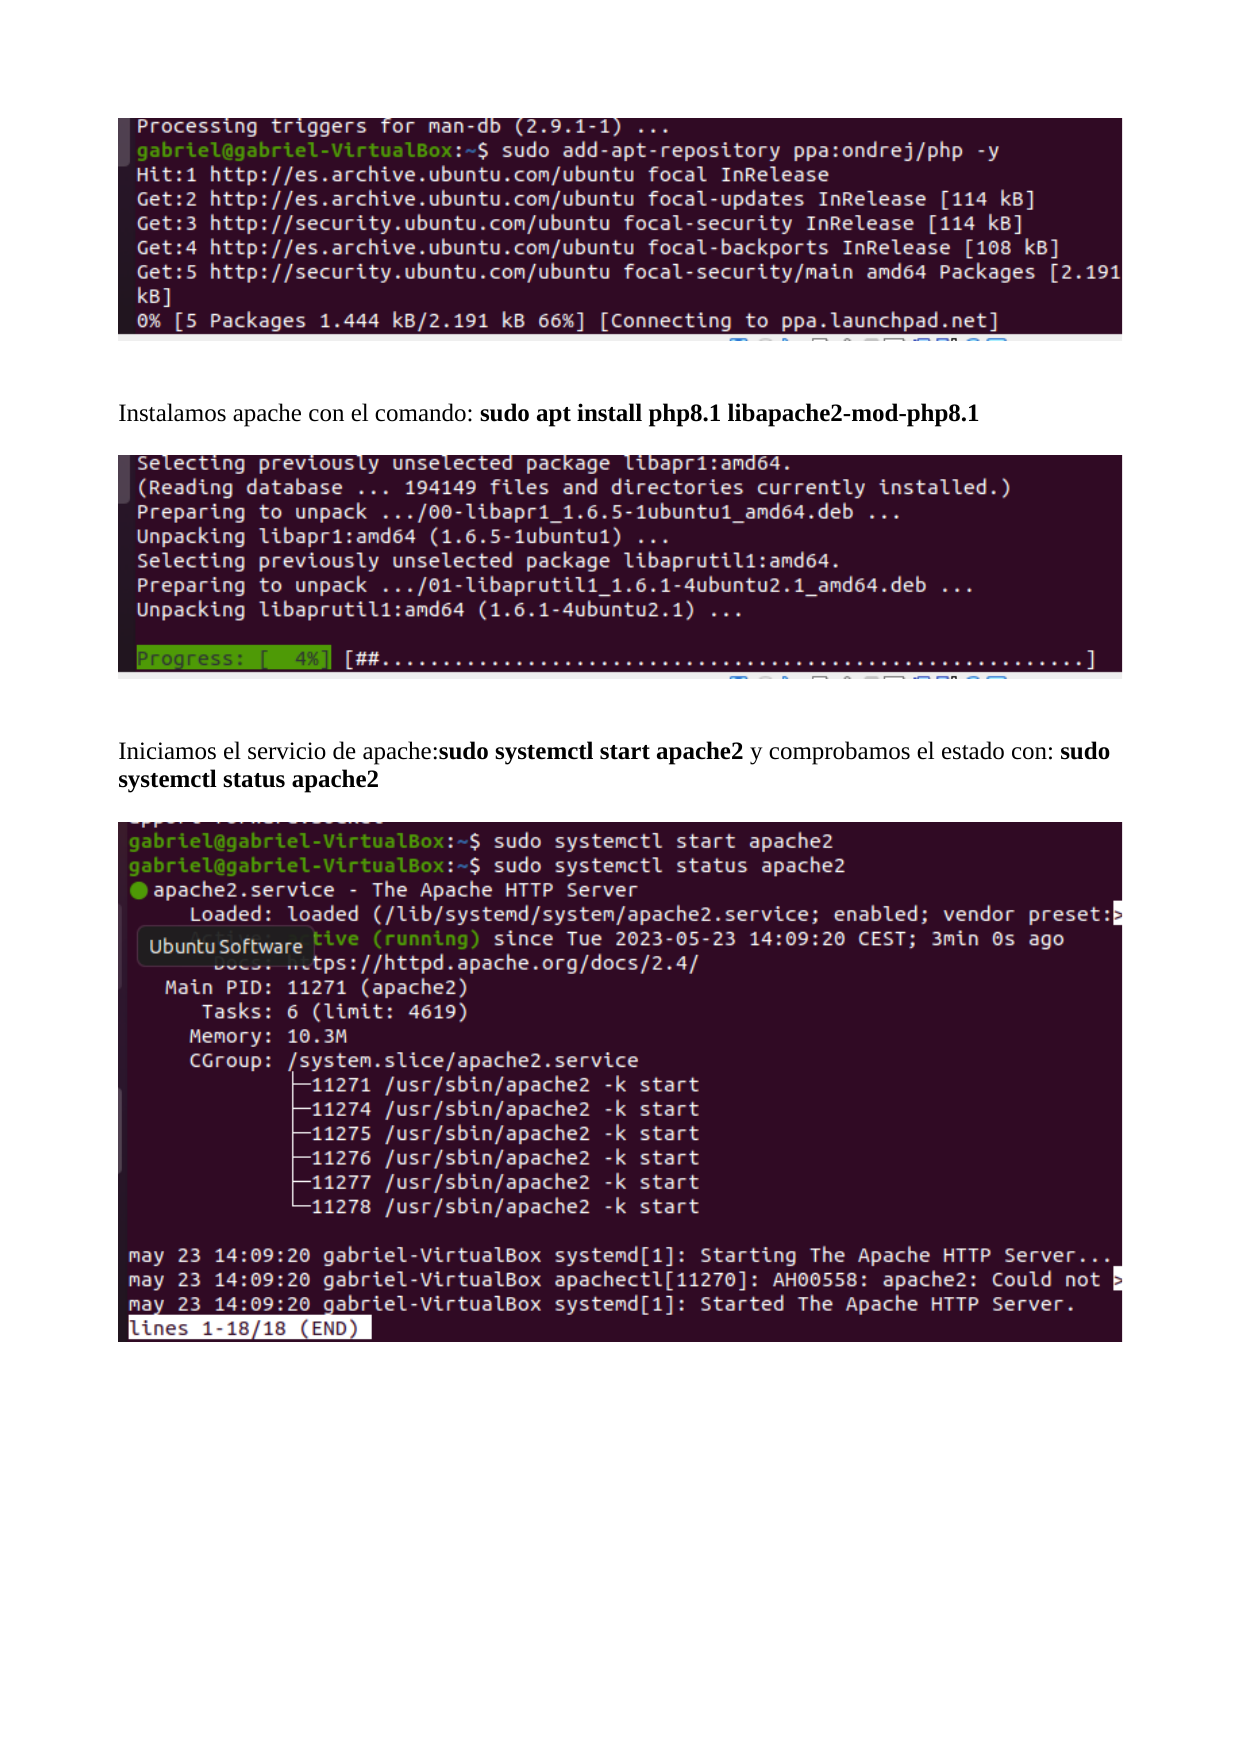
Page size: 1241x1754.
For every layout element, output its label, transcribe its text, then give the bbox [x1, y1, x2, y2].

picture [118, 455, 1123, 679]
picture [118, 118, 1123, 341]
picture [118, 822, 1123, 1342]
text Instalamos apache con el comando: sudo apt install php8.1 libapache2-mod-php8.1 [118, 398, 1122, 427]
text Iniciamos el servicio de apache:sudo systemctl start apache2 y comprobamos el estado con: sudo systemctl status apache2 [118, 736, 1122, 793]
